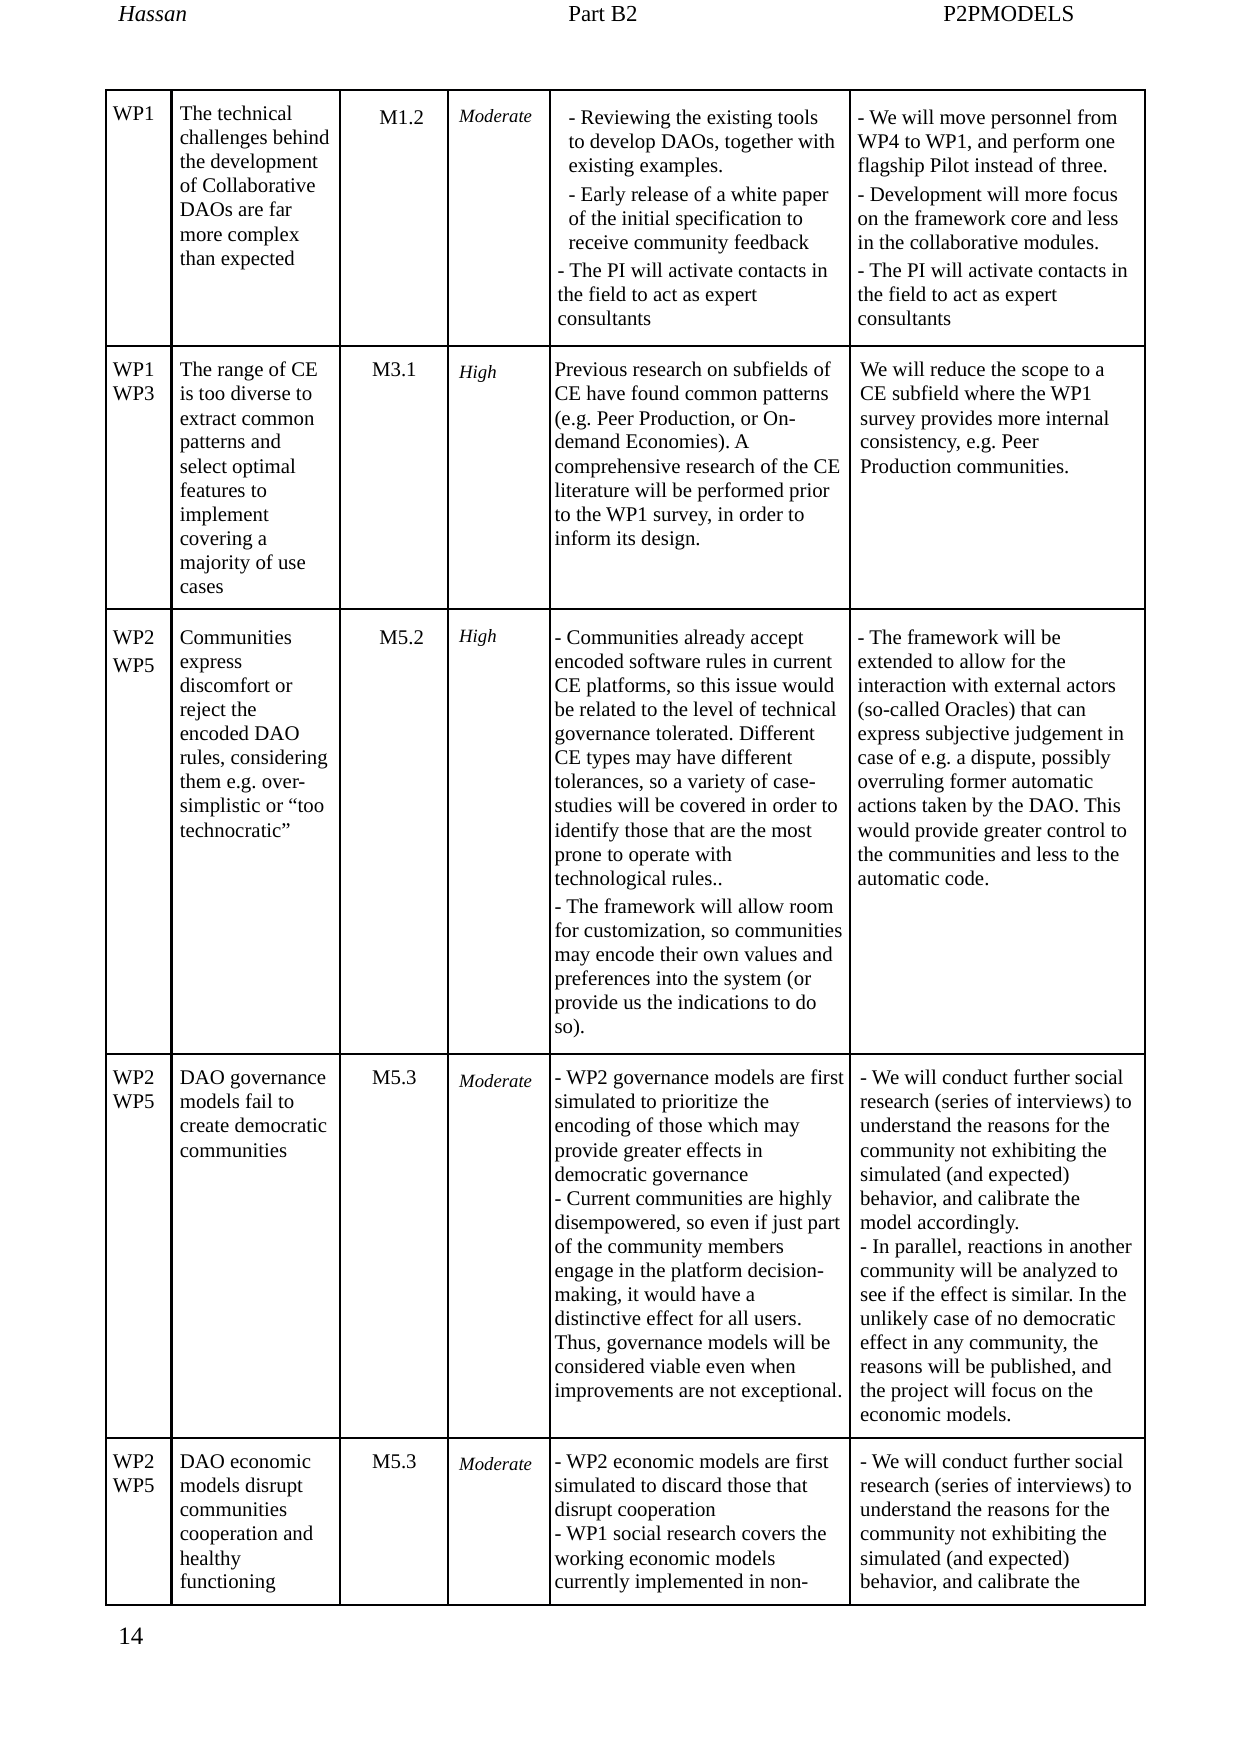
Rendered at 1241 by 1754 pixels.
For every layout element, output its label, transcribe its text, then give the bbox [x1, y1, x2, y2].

table_cell - WP2 governance models are first simulated to prioritize the encoding of those which may provide greater effects in democratic governance - Current communities are highly disempowered, so even if just part of the community members engage in the platform decision-making, it would have a distinctive effect for all users. Thus, governance models will be considered viable even when improvements are not exceptional. [551, 1055, 849, 1437]
table_cell The range of CE is too diverse to extract common patterns and select optimal features to implement covering a majority of use cases [173, 347, 339, 608]
table_cell - The framework will be extended to allow for the interaction with external actors (so-called Oracles) that can express subjective judgement in case of e.g. a dispute, possibly overruling former automatic actions taken by the DAO. This would provide greater control to the communities and less to the automatic code. [851, 610, 1144, 1053]
table_cell M1.2 [341, 91, 447, 345]
table_cell Moderate [449, 1439, 549, 1604]
table_cell WP1 WP3 [107, 347, 170, 608]
table_cell WP1 [107, 91, 170, 345]
table_cell Communities express discomfort or reject the encoded DAO rules, considering them e.g. over-simplistic or “too technocratic” [173, 610, 339, 1053]
table_cell WP2 WP5 [107, 1055, 170, 1437]
table_cell M5.3 [341, 1055, 447, 1437]
table_cell M3.1 [341, 347, 447, 608]
table_cell M5.3 [341, 1439, 447, 1604]
table_cell WP2 WP5 [107, 1439, 170, 1604]
table_cell DAO governance models fail to create democratic communities [173, 1055, 339, 1437]
table_cell - Reviewing the existing tools to develop DAOs, together with existing examples. - Early release of a white paper of the initial specification to receive community feedback - The PI will activate contacts in the field to act as expert consultants [551, 91, 849, 345]
table_cell The technical challenges behind the development of Collaborative DAOs are far more complex than expected [173, 91, 339, 345]
table_cell Moderate [449, 1055, 549, 1437]
table_cell Moderate [449, 91, 549, 345]
table_cell We will reduce the scope to a CE subfield where the WP1 survey provides more internal consistency, e.g. Peer Production communities. [851, 347, 1144, 608]
table_cell - We will conduct further social research (series of interviews) to understand the reasons for the community not exhibiting the simulated (and expected) behavior, and calibrate the [851, 1439, 1144, 1604]
table_cell - We will move personnel from WP4 to WP1, and perform one flagship Pilot instead of three. - Development will more focus on the framework core and less in the collaborative modules. - The PI will activate contacts in the field to act as expert consultants [851, 91, 1144, 345]
table_cell High [449, 610, 549, 1053]
table_cell M5.2 [341, 610, 447, 1053]
table_cell - WP2 economic models are first simulated to discard those that disrupt cooperation - WP1 social research covers the working economic models currently implemented in non- [551, 1439, 849, 1604]
table_cell DAO economic models disrupt communities cooperation and healthy functioning [173, 1439, 339, 1604]
table_cell - Communities already accept encoded software rules in current CE platforms, so this issue would be related to the level of technical governance tolerated. Different CE types may have different tolerances, so a variety of case-studies will be covered in order to identify those that are the most prone to operate with technological rules.. - The framework will allow room for customization, so communities may encode their own values and preferences into the system (or provide us the indications to do so). [551, 610, 849, 1053]
table_cell WP2 WP5 [107, 610, 170, 1053]
table_cell High [449, 347, 549, 608]
table_cell Previous research on subfields of CE have found common patterns (e.g. Peer Production, or On-demand Economies). A comprehensive research of the CE literature will be performed prior to the WP1 survey, in order to inform its design. [551, 347, 849, 608]
table_cell - We will conduct further social research (series of interviews) to understand the reasons for the community not exhibiting the simulated (and expected) behavior, and calibrate the model accordingly. - In parallel, reactions in another community will be analyzed to see if the effect is similar. In the unlikely case of no democratic effect in any community, the reasons will be published, and the project will focus on the economic models. [851, 1055, 1144, 1437]
